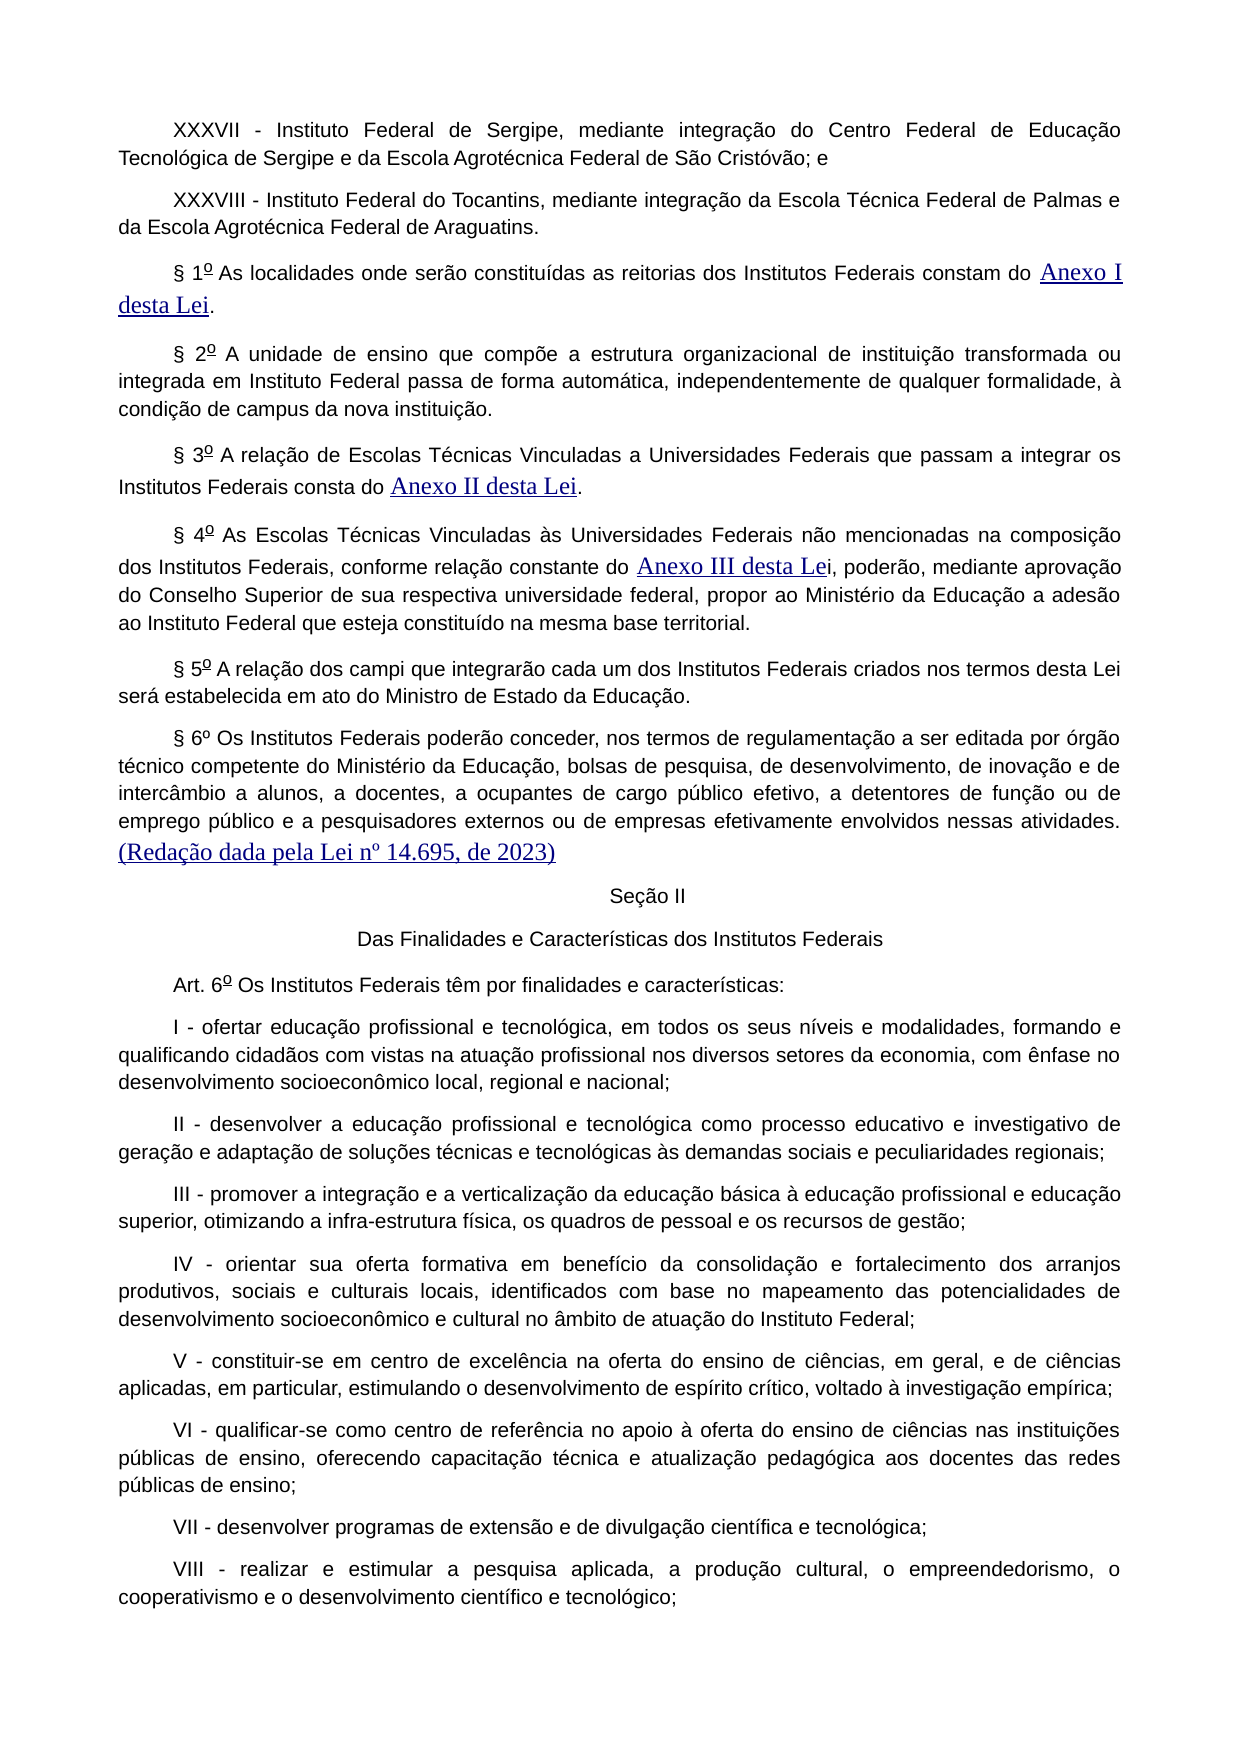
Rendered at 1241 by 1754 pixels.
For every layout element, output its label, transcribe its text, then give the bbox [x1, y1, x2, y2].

text § 3o A relação de Escolas Técnicas Vinculadas a Universidades Federais que passam a integrar os Institutos Federais consta do Anexo II desta Lei. [118, 439, 1122, 500]
text § 1o As localidades onde serão constituídas as reitorias dos Institutos Federais constam do Anexo I desta Lei. [118, 257, 1122, 319]
text XXXVIII - Instituto Federal do Tocantins, mediante integração da Escola Técnica Federal de Palmas e da Escola Agrotécnica Federal de Araguatins. [118, 188, 1122, 239]
text I - ofertar educação profissional e tecnológica, em todos os seus níveis e modalidades, formando e qualificando cidadãos com vistas na atuação profissional nos diversos setores da economia, com ênfase no desenvolvimento socioeconômico local, regional e nacional; [118, 1015, 1122, 1094]
text IV - orientar sua oferta formativa em benefício da consolidação e fortalecimento dos arranjos produtivos, sociais e culturais locais, identificados com base no mapeamento das potencialidades de desenvolvimento socioeconômico e cultural no âmbito de atuação do Instituto Federal; [118, 1251, 1122, 1330]
text VII - desenvolver programas de extensão e de divulgação científica e tecnológica; [118, 1515, 1122, 1539]
text § 4o As Escolas Técnicas Vinculadas às Universidades Federais não mencionadas na composição dos Institutos Federais, conforme relação constante do Anexo III desta Lei, poderão, mediante aprovação do Conselho Superior de sua respectiva universidade federal, propor ao Ministério da Educação a adesão ao Instituto Federal que esteja constituído na mesma base territorial. [118, 519, 1122, 634]
text § 2o A unidade de ensino que compõe a estrutura organizacional de instituição transformada ou integrada em Instituto Federal passa de forma automática, independentemente de qualquer formalidade, à condição de campus da nova instituição. [118, 338, 1122, 421]
text VI - qualificar-se como centro de referência no apoio à oferta do ensino de ciências nas instituições públicas de ensino, oferecendo capacitação técnica e atualização pedagógica aos docentes das redes públicas de ensino; [118, 1418, 1122, 1497]
text § 6º Os Institutos Federais poderão conceder, nos termos de regulamentação a ser editada por órgão técnico competente do Ministério da Educação, bolsas de pesquisa, de desenvolvimento, de inovação e de intercâmbio a alunos, a docentes, a ocupantes de cargo público efetivo, a detentores de função ou de emprego público e a pesquisadores externos ou de empresas efetivamente envolvidos nessas atividades. (Redação dada pela Lei nº 14.695, de 2023) [118, 726, 1122, 866]
text VIII - realizar e estimular a pesquisa aplicada, a produção cultural, o empreendedorismo, o cooperativismo e o desenvolvimento científico e tecnológico; [118, 1557, 1122, 1609]
text Art. 6o Os Institutos Federais têm por finalidades e características: [118, 968, 1122, 996]
text Das Finalidades e Características dos Institutos Federais [118, 926, 1122, 950]
text III - promover a integração e a verticalização da educação básica à educação profissional e educação superior, otimizando a infra-estrutura física, os quadros de pessoal e os recursos de gestão; [118, 1182, 1122, 1233]
text Seção II [118, 884, 1122, 908]
text XXXVII - Instituto Federal de Sergipe, mediante integração do Centro Federal de Educação Tecnológica de Sergipe e da Escola Agrotécnica Federal de São Cristóvão; e [118, 118, 1122, 169]
text II - desenvolver a educação profissional e tecnológica como processo educativo e investigativo de geração e adaptação de soluções técnicas e tecnológicas às demandas sociais e peculiaridades regionais; [118, 1112, 1122, 1164]
text § 5o A relação dos campi que integrarão cada um dos Institutos Federais criados nos termos desta Lei será estabelecida em ato do Ministro de Estado da Educação. [118, 653, 1122, 708]
text V - constituir-se em centro de excelência na oferta do ensino de ciências, em geral, e de ciências aplicadas, em particular, estimulando o desenvolvimento de espírito crítico, voltado à investigação empírica; [118, 1348, 1122, 1400]
